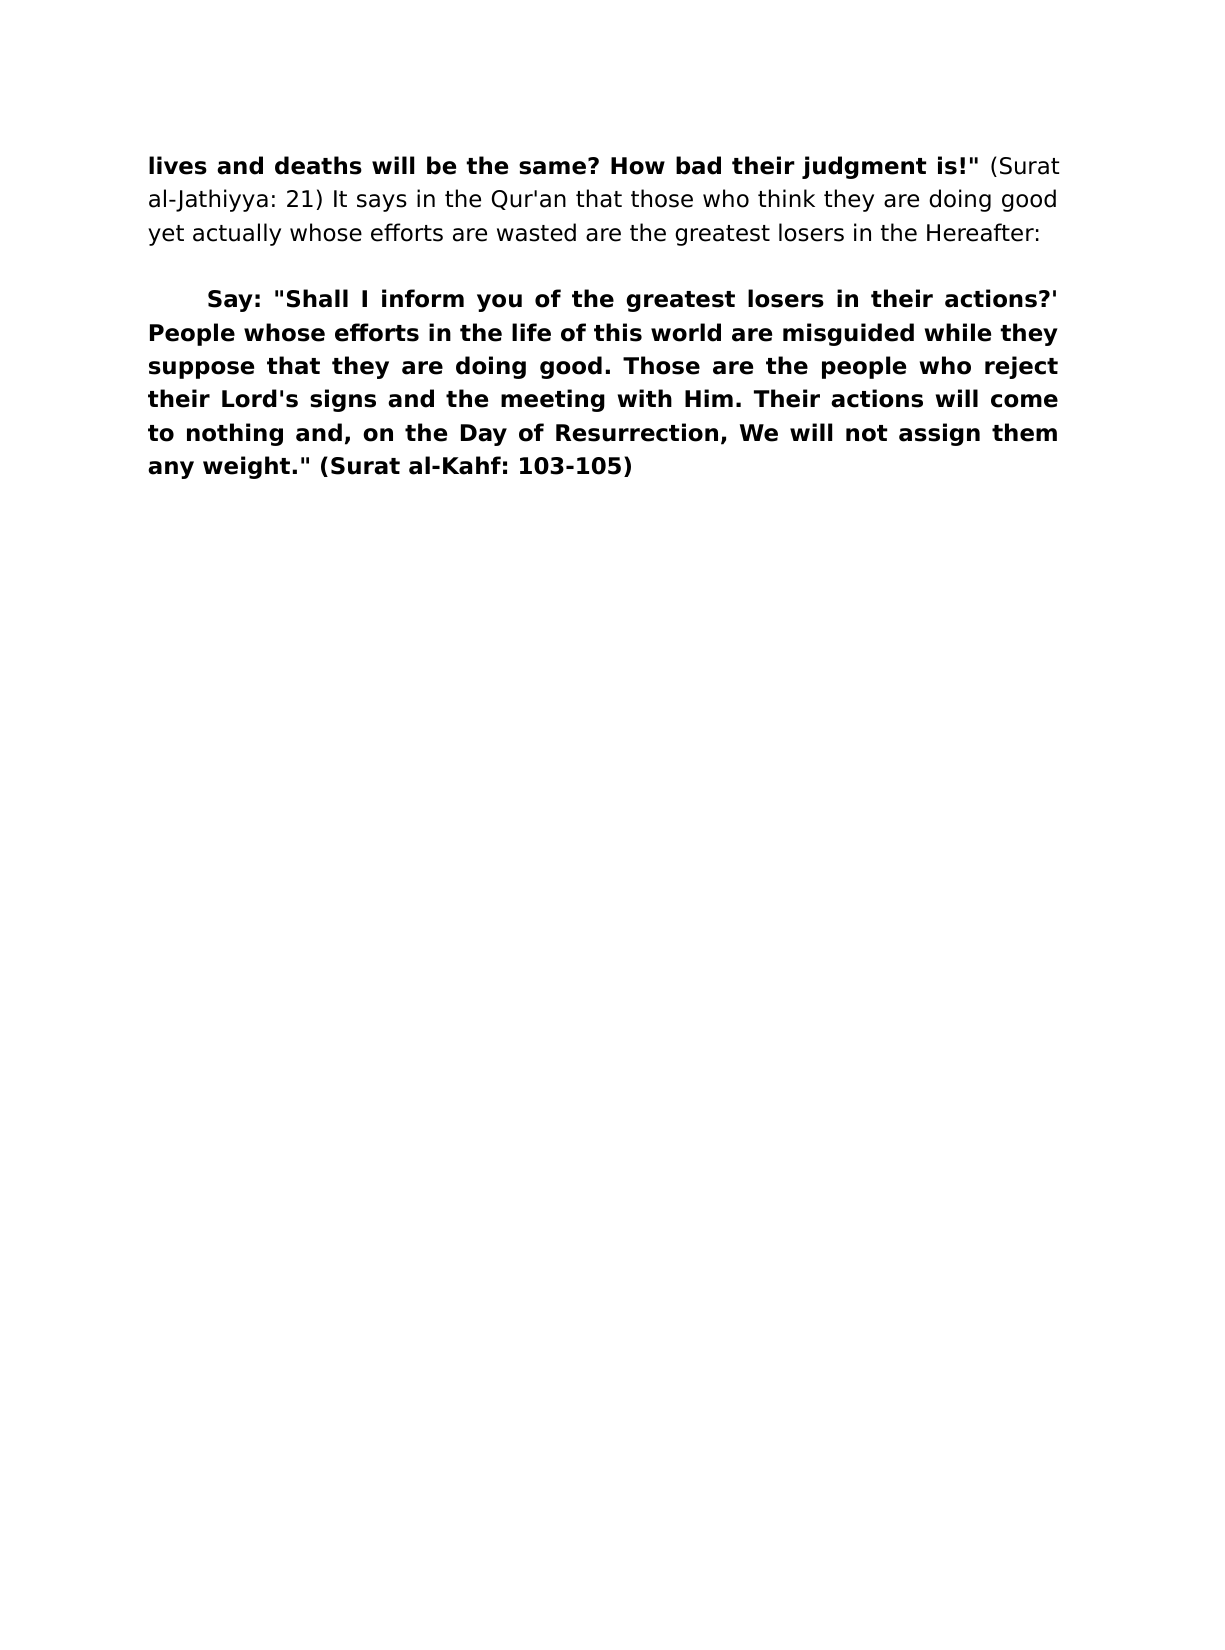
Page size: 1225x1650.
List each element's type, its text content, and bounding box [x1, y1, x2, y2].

text lives and deaths will be the same? How bad their judgment is!" (Surat al-Jathiyya: 21) It says in the Qur'an that those who think they are doing good yet actually whose efforts are wasted are the greatest losers in the Hereafter: [148, 148, 1060, 248]
text Say: "Shall I inform you of the greatest losers in their actions?' People whose efforts in the life of this world are misguided while they suppose that they are doing good. Those are the people who reject their Lord's signs and the meeting with Him. Their actions will come to nothing and, on the Day of Resurrection, We will not assign them any weight." (Surat al-Kahf: 103-105) [148, 281, 1060, 481]
